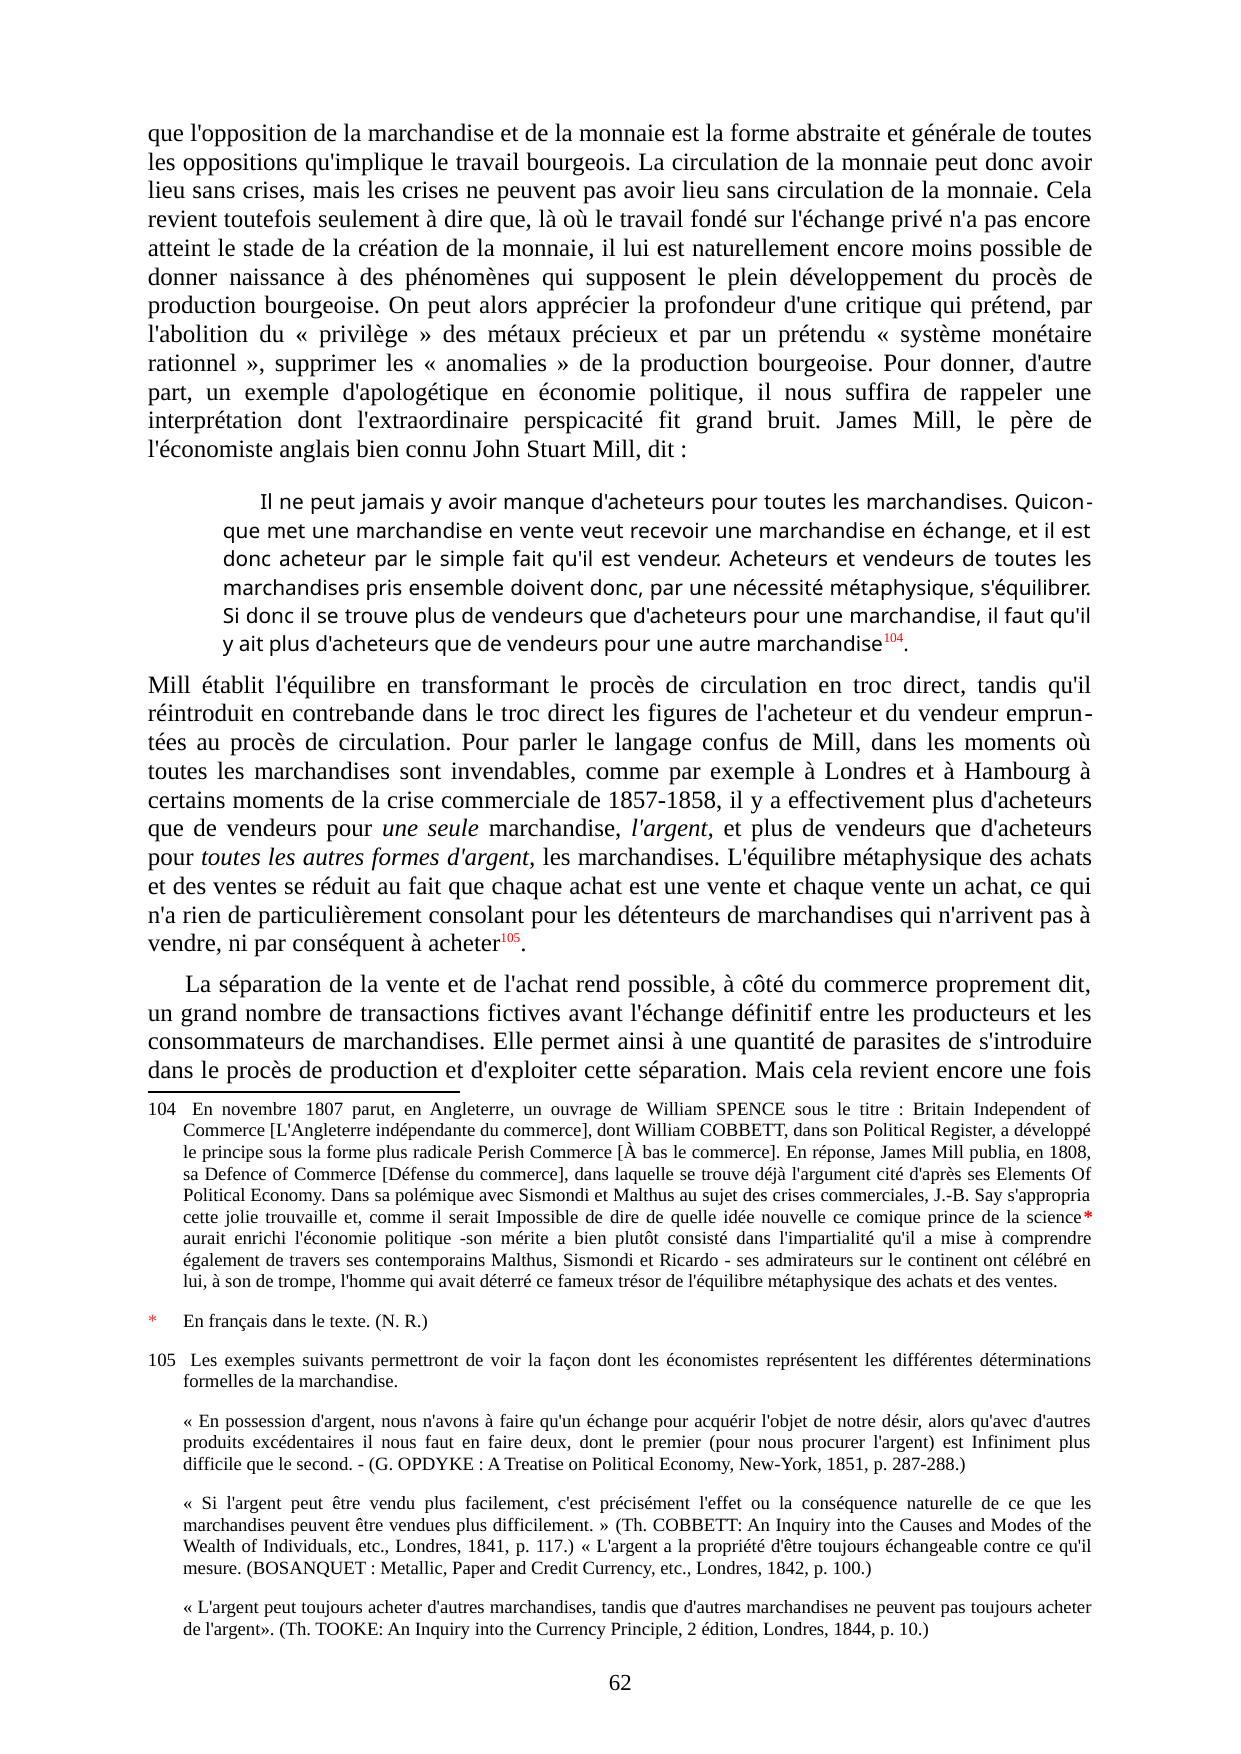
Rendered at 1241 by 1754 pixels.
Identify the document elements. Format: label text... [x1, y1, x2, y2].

text que l'opposition de la marchandise et de la monnaie est la forme abstraite et générale de toutes les oppositions qu'implique le travail bourgeois. La circulation de la monnaie peut donc avoir lieu sans crises, mais les crises ne peuvent pas avoir lieu sans circulation de la monnaie. Cela revient toutefois seulement à dire que, là où le travail fondé sur l'échange privé n'a pas encore atteint le stade de la création de la monnaie, il lui est naturellement enco­re moins possible de donner naissance à des phénomènes qui supposent le plein dévelop­pe­ment du procès de production bourgeoise. On peut alors apprécier la profondeur d'une critique qui prétend, par l'abolition du « privilège » des métaux précieux et par un prétendu « système monétaire rationnel », supprimer les « anomalies » de la production bourgeoise. Pour donner, d'autre part, un exemple d'apologétique en économie politique, il nous suffira de rappeler une interprétation dont l'extraordinaire perspicacité fit grand bruit. James Mill, le père de l'économiste anglais bien connu John Stuart Mill, dit : [148, 118, 1093, 463]
text « L'argent peut toujours acheter d'autres marchandises, tandis que d'autres marchandises ne peuvent pas toujours acheter de l'argent». (Th. TOOKE: An Inquiry into the Currency Principle, 2 édition, Londres, 1844, p. 10.) [148, 1596, 1093, 1639]
text Il ne peut jamais y avoir manque d'acheteurs pour toutes les marchandises. Quicon­que met une marchandise en vente veut recevoir une marchandise en échange, et il est donc acheteur par le simple fait qu'il est vendeur. Acheteurs et vendeurs de toutes les marchandises pris ensemble doivent donc, par une nécessité métaphysique, s'équilibrer. Si donc il se trouve plus de vendeurs que d'acheteurs pour une marchandise, il faut qu'il y ait plus d'acheteurs que de vendeurs pour une autre marchandise. [223, 487, 1093, 658]
text La séparation de la vente et de l'achat rend possible, à côté du commerce proprement dit, un grand nombre de transactions fictives avant l'échange définitif entre les producteurs et les consommateurs de marchandises. Elle permet ainsi à une quantité de parasites de s'introduire dans le procès de production et d'exploiter cette séparation. Mais cela revient encore une fois [148, 969, 1093, 1084]
text « En possession d'argent, nous n'avons à faire qu'un échange pour acquérir l'objet de notre désir, alors qu'avec d'autres produits excédentaires il nous faut en faire deux, dont le premier (pour nous procurer l'argent) est Infiniment plus difficile que le second. - (G. OPDYKE : A Treatise on Political Economy, New-York, 1851, p. 287-288.) [148, 1409, 1093, 1474]
text En novembre 1807 parut, en Angleterre, un ouvrage de William SPENCE sous le titre : Britain Independent of Commerce [L'Angleterre indépendante du commerce], dont William COBBETT, dans son Political Register, a développé le principe sous la forme plus radicale Perish Commerce [À bas le commerce]. En réponse, James Mill publia, en 1808, sa Defence of Commerce [Défense du commerce], dans laquelle se trouve déjà l'argument cité d'après ses Elements Of Political Economy. Dans sa polémique avec Sismondi et Malthus au sujet des crises commerciales, J.-B. Say s'appropria cette jolie trouvaille et, comme il serait Impossible de dire de quelle idée nouvelle ce comique prince de la science* aurait enrichi l'économie politique -son mérite a bien plutôt consisté dans l'impartialité qu'il a mise à comprendre également de travers ses contemporains Malthus, Sismondi et Ricardo - ses admirateurs sur le continent ont célébré en lui, à son de trompe, l'homme qui avait déterré ce fameux trésor de l'équilibre métaphysique des achats et des ventes. [148, 1098, 1093, 1292]
text Les exemples suivants permettront de voir la façon dont les économistes représentent les différentes déterminations formelles de la marchandise. [148, 1349, 1093, 1392]
text « Si l'argent peut être vendu plus facilement, c'est précisément l'effet ou la conséquence naturelle de ce que les marchandises peuvent être vendues plus difficilement. » (Th. COBBETT: An Inquiry into the Causes and Modes of the Wealth of Individuals, etc., Londres, 1841, p. 117.) « L'argent a la propriété d'être toujours échangeable contre ce qu'il mesure. (BOSANQUET : Metallic, Paper and Credit Currency, etc., Londres, 1842, p. 100.) [148, 1492, 1093, 1578]
text Mill établit l'équilibre en transformant le procès de circulation en troc direct, tandis qu'il réintroduit en contrebande dans le troc direct les figures de l'acheteur et du vendeur emprun­tées au procès de circulation. Pour parler le langage confus de Mill, dans les moments où toutes les marchandises sont invendables, comme par exemple à Londres et à Hambourg à certains moments de la crise commerciale de 1857-1858, il y a effectivement plus d'acheteurs que de vendeurs pour une seule marchandise, l'argent, et plus de vendeurs que d'acheteurs pour toutes les autres formes d'argent, les marchandises. L'équilibre métaphysique des achats et des ventes se réduit au fait que chaque achat est une vente et chaque vente un achat, ce qui n'a rien de particulièrement consolant pour les détenteurs de marchandises qui n'arrivent pas à vendre, ni par conséquent à acheter. [148, 670, 1093, 957]
text * En français dans le texte. (N. R.) [148, 1309, 1093, 1331]
